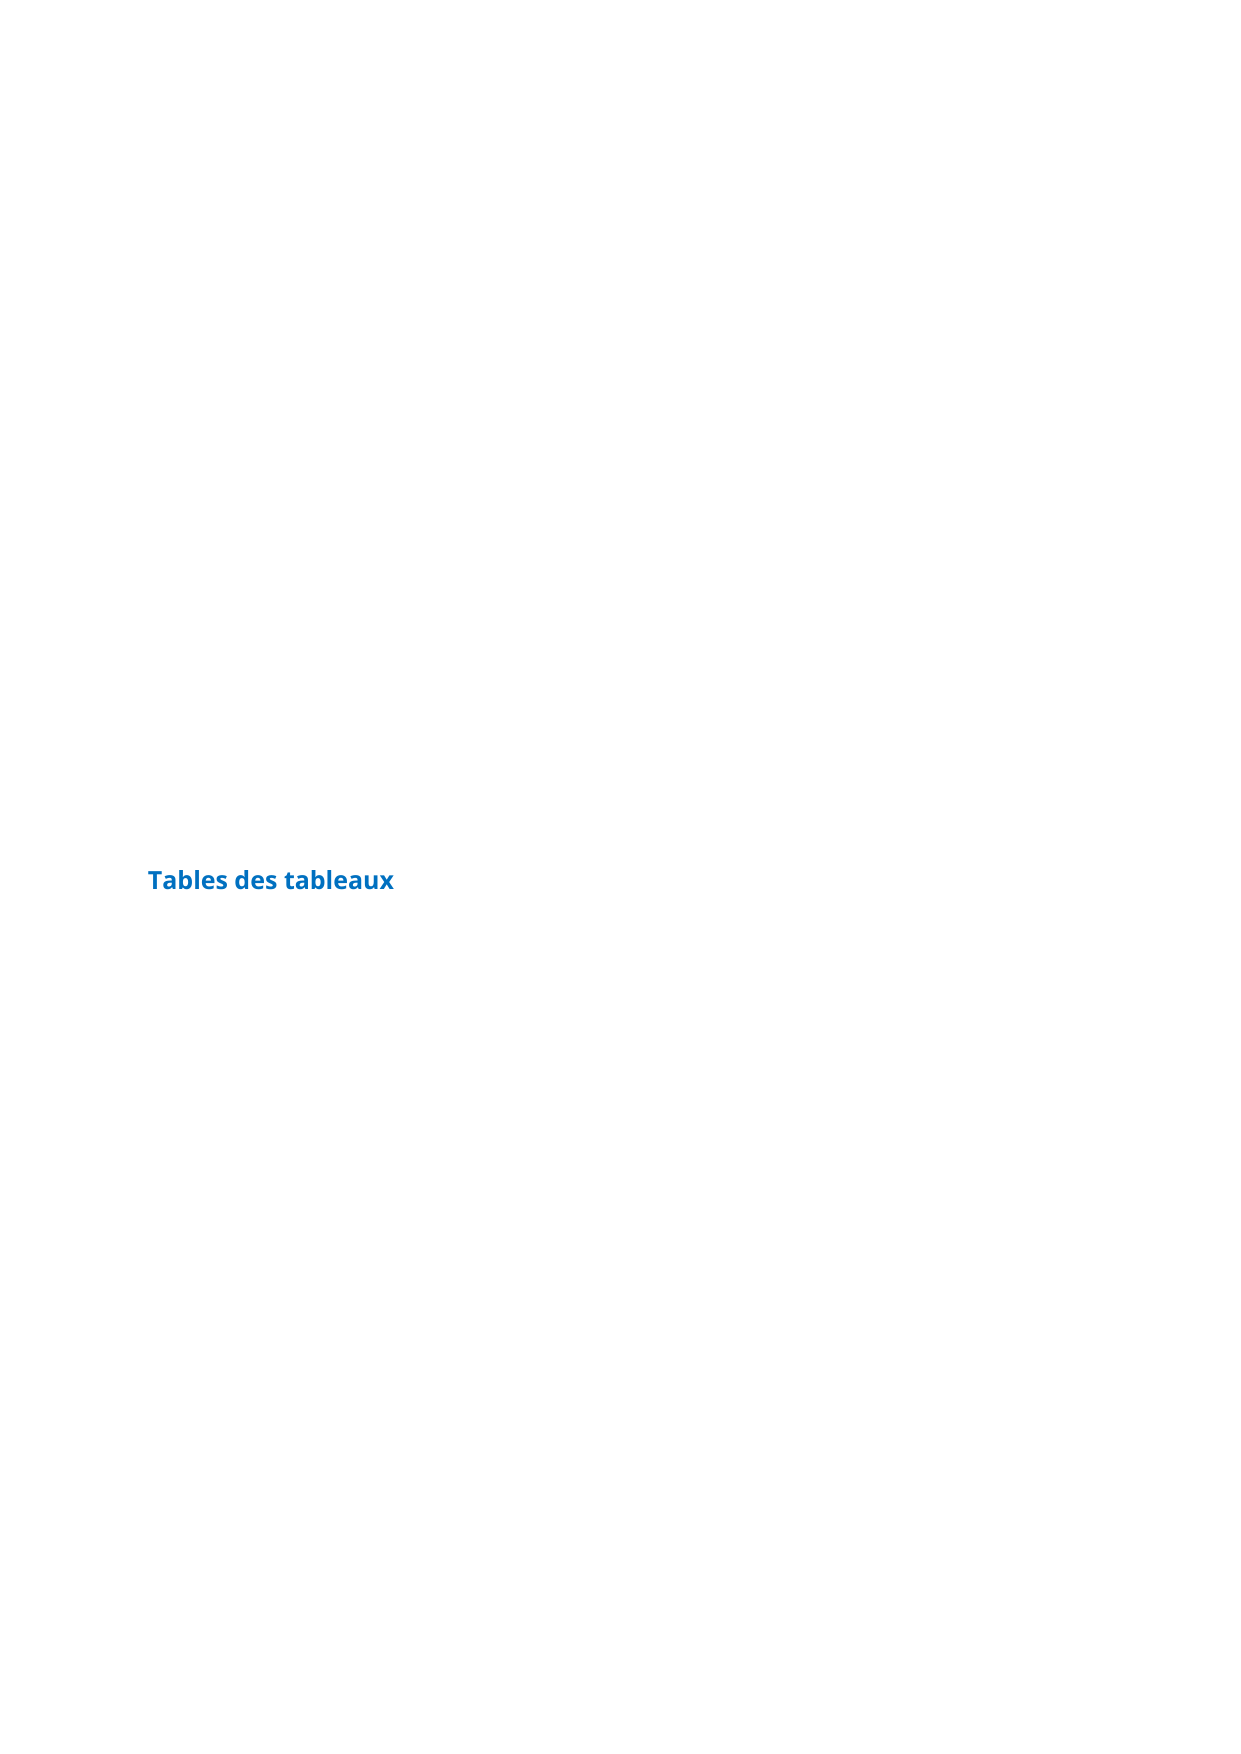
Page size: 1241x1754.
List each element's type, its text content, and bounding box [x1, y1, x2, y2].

text Tables des tableaux [148, 863, 1093, 897]
